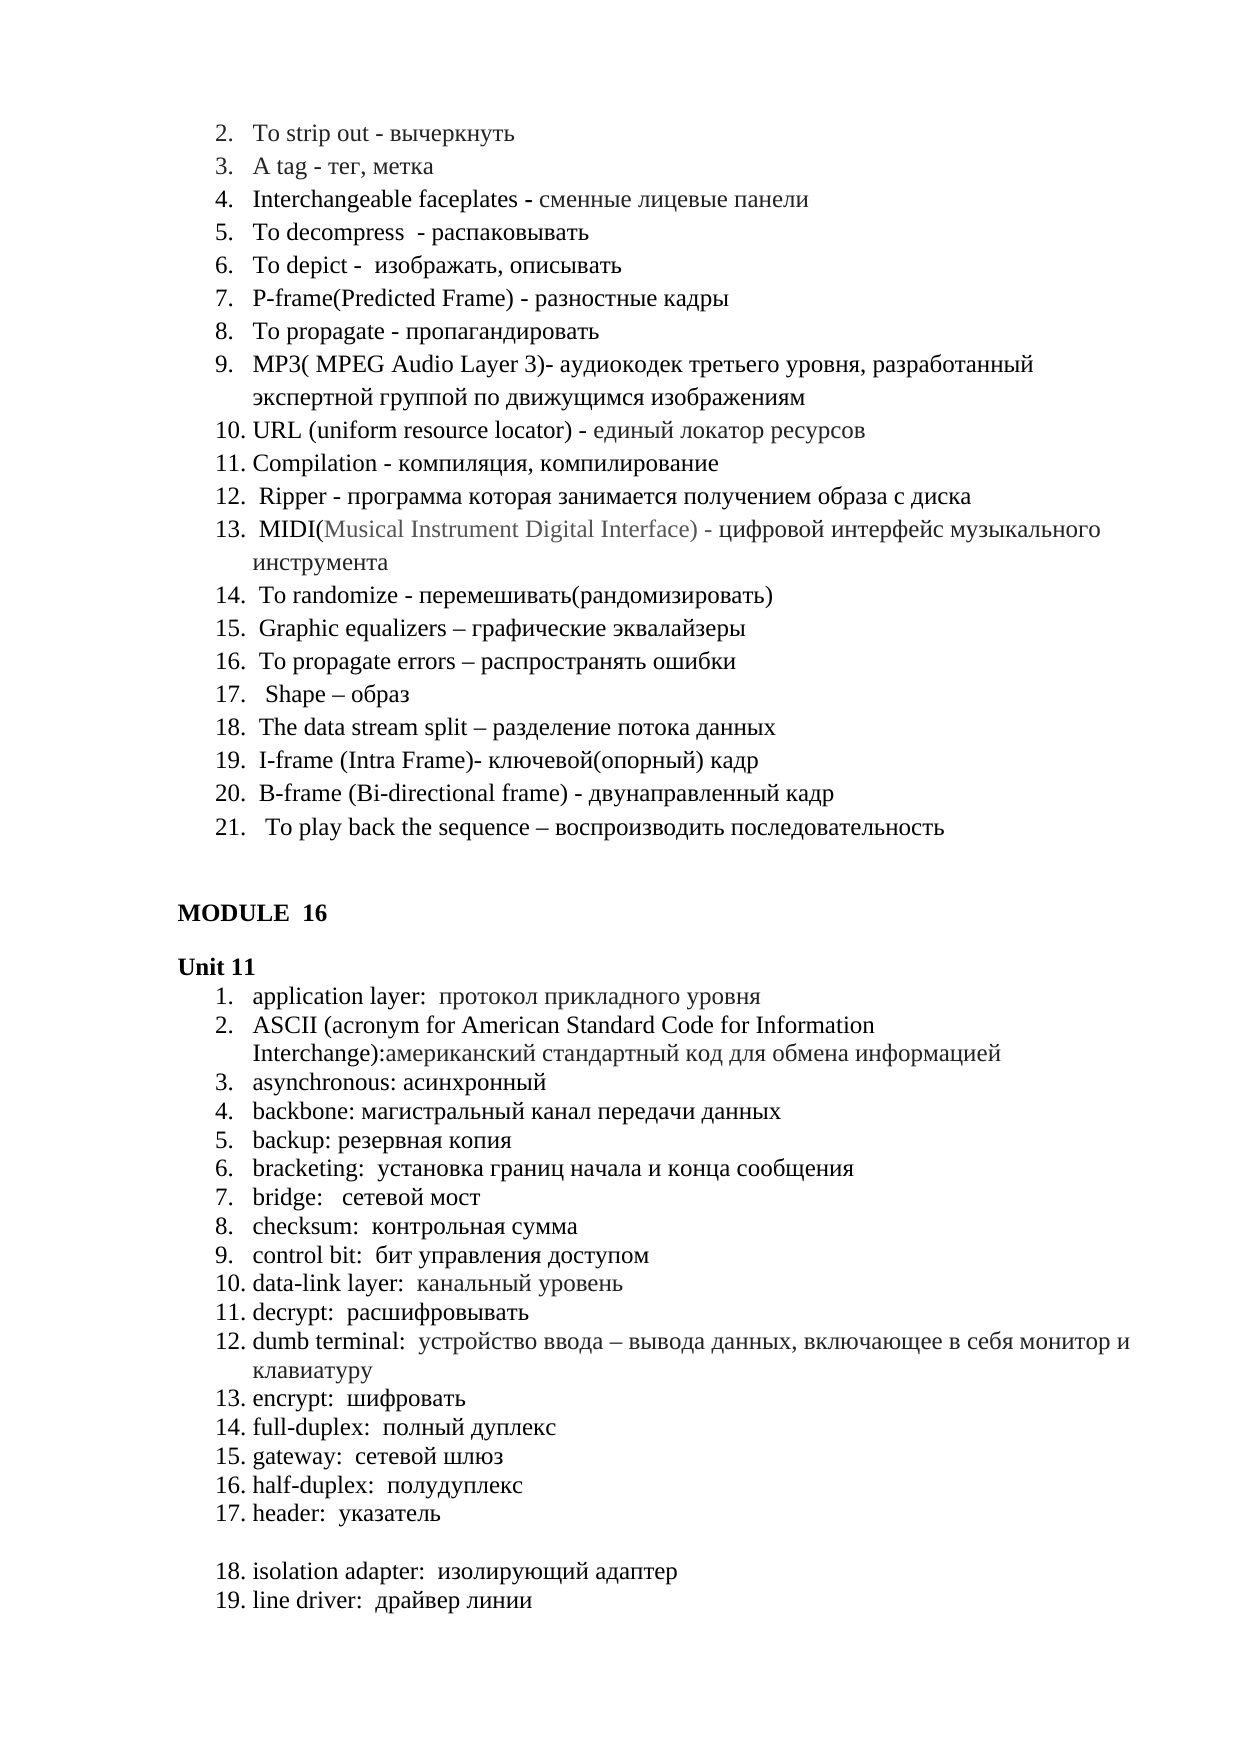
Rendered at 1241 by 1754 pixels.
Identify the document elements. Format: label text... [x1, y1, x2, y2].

list P-frame(Predicted Frame) - разностные кадры [215, 283, 1152, 312]
list The data stream split – разделение потока данных [215, 712, 1152, 741]
list control bit: бит управления доступом [215, 1240, 1152, 1268]
list bridge: сетевой мост [215, 1182, 1152, 1211]
text Unit 11 [177, 952, 1152, 981]
list isolation adapter: изолирующий адаптер [215, 1556, 1152, 1585]
list To strip out - вычеркнуть [215, 118, 1152, 147]
list Interchangeable faceplates - сменные лицевые панели [215, 184, 1152, 213]
list MIDI(Musical Instrument Digital Interface) - цифровой интерфейс музыкального инструмента [215, 514, 1152, 576]
list full-duplex: полный дуплекс [215, 1412, 1152, 1441]
list A tag - тег, метка [215, 151, 1152, 180]
list ASCII (acronym for American Standard Code for Information Interchange):американский стандартный код для обмена информацией [215, 1010, 1152, 1067]
text MODULE 16 [177, 898, 1152, 927]
list line driver: драйвер линии [215, 1585, 1152, 1613]
list dumb terminal: устройство ввода – вывода данных, включающее в себя монитор и клавиатуру [215, 1326, 1152, 1383]
list To depict - изображать, описывать [215, 250, 1152, 279]
list To propagate errors – распространять ошибки [215, 646, 1152, 675]
list backup: резервная копия [215, 1125, 1152, 1153]
list Compilation - компиляция, компилирование [215, 448, 1152, 477]
list B-frame (Bi-directional frame) - двунаправленный кадр [215, 778, 1152, 807]
list half-duplex: полудуплекс [215, 1470, 1152, 1498]
list gateway: сетевой шлюз [215, 1441, 1152, 1470]
list I-frame (Intra Frame)- ключевой(опорный) кадр [215, 746, 1152, 774]
list backbone: магистральный канал передачи данных [215, 1096, 1152, 1125]
list Graphic equalizers – графические эквалайзеры [215, 613, 1152, 642]
list checksum: контрольная сумма [215, 1211, 1152, 1240]
list To decompress - распаковывать [215, 217, 1152, 246]
list Shape – образ [215, 679, 1152, 708]
list header: указатель [215, 1498, 1152, 1527]
list bracketing: установка границ начала и конца сообщения [215, 1153, 1152, 1182]
list To randomize - перемешивать(рандомизировать) [215, 580, 1152, 609]
list data-link layer: канальный уровень [215, 1268, 1152, 1297]
list asynchronous: асинхронный [215, 1067, 1152, 1096]
list decrypt: расшифровывать [215, 1297, 1152, 1326]
list URL (uniform resource locator) - единый локатор ресурсов [215, 415, 1152, 444]
list Ripper - программа которая занимается получением образа с диска [215, 481, 1152, 510]
list application layer: протокол прикладного уровня [215, 981, 1152, 1010]
list To propagate - пропагандировать [215, 316, 1152, 345]
list To play back the sequence – воспроизводить последовательность [215, 812, 1152, 840]
list encrypt: шифровать [215, 1383, 1152, 1412]
list MP3( MPEG Audio Layer 3)- аудиокодек третьего уровня, разработанный экспертной группой по движущимся изображениям [215, 349, 1152, 411]
